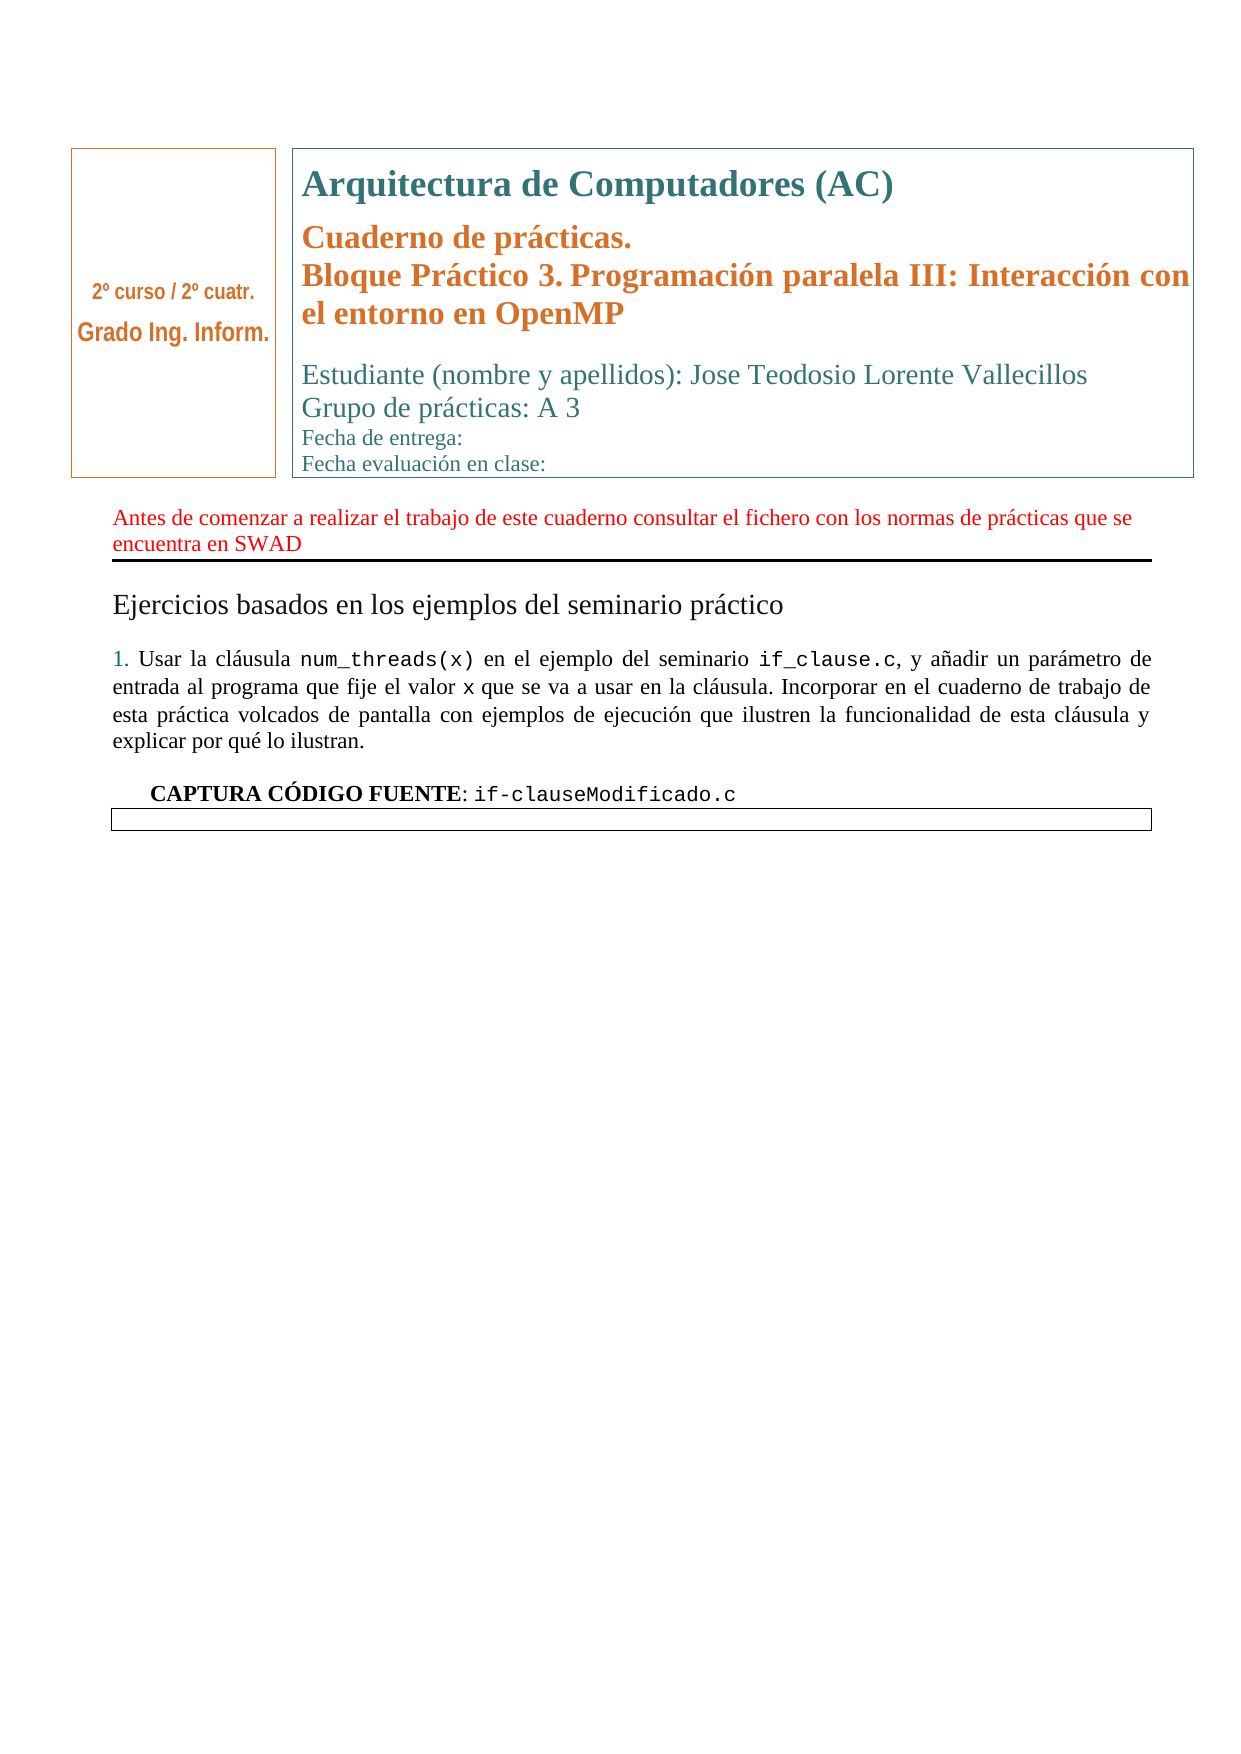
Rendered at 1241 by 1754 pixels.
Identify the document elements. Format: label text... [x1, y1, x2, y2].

list 1. Usar la cláusula num_threads(x) en el ejemplo del seminario if_clause.c, y añadir un parámetro de entrada al programa que fije el valor x que se va a usar en la cláusula. Incorporar en el cuaderno de trabajo de esta práctica volcados de pantalla con ejemplos de ejecución que ilustren la funcionalidad de esta cláusula y explicar por qué lo ilustran. [112, 646, 1152, 753]
text Antes de comenzar a realizar el trabajo de este cuaderno consultar el fichero con los normas de prácticas que se encuentra en SWAD [112, 504, 1152, 559]
table_header 2º curso / 2º cuatr. Grado Ing. Inform. [72, 149, 275, 477]
subtitle Ejercicios basados en los ejemplos del seminario práctico [112, 587, 1152, 621]
table_header [276, 148, 292, 477]
table_header [112, 809, 1151, 830]
table_header Arquitectura de Computadores (AC) Cuaderno de prácticas. Bloque Práctico 3. Programación paralela III: Interacción con el entorno en OpenMP Estudiante (nombre y apellidos): Jose Teodosio Lorente Vallecillos Grupo de prácticas: A 3 Fecha de entrega: Fecha evaluación en clase: [293, 149, 1193, 477]
text CAPTURA CÓDIGO FUENTE: if-clauseModificado.c [150, 780, 1152, 807]
